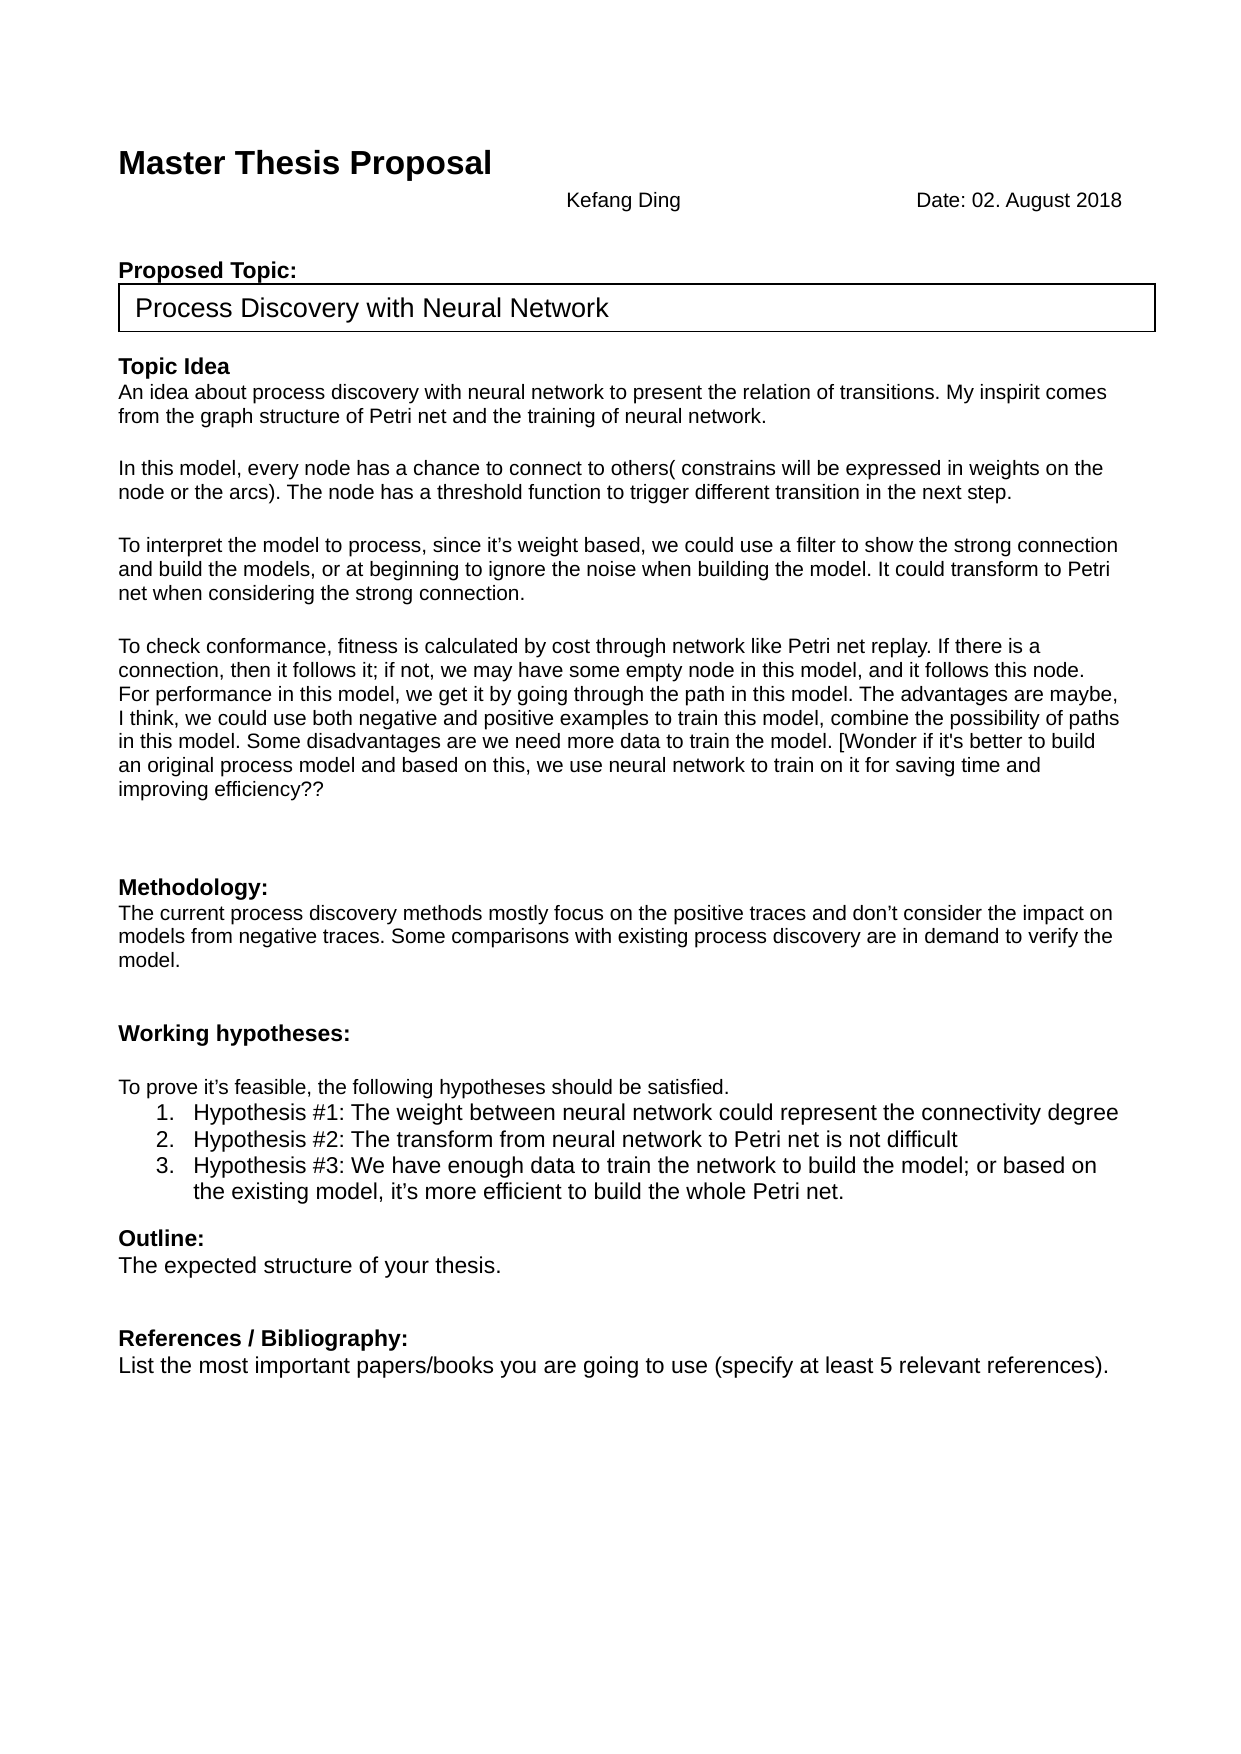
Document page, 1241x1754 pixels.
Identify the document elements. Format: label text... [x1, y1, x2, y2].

text References / Bibliography: [118, 1325, 1122, 1352]
text To prove it’s feasible, the following hypotheses should be satisfied. [118, 1075, 1122, 1099]
text Outline: [118, 1225, 1122, 1252]
text In this model, every node has a chance to connect to others( constrains will be expressed in weights on the node or the arcs). The node has a threshold function to trigger different transition in the next step. [118, 456, 1122, 504]
text The expected structure of your thesis. [118, 1252, 1122, 1278]
text An idea about process discovery with neural network to present the relation of transitions. My inspirit comes from the graph structure of Petri net and the training of neural network. [118, 379, 1122, 427]
text Working hypotheses: [118, 1020, 1122, 1046]
text Proposed Topic: [118, 257, 1122, 283]
text Process Discovery with Neural Network [135, 292, 1139, 323]
text To check conformance, fitness is calculated by cost through network like Petri net replay. If there is a connection, then it follows it; if not, we may have some empty node in this model, and it follows this node. For performance in this model, we get it by going through the path in this model. The advantages are maybe, I think, we could use both negative and positive examples to train this model, combine the possibility of paths in this model. Some disadvantages are we need more data to train the model. [Wonder if it's better to build an original process model and based on this, we use neural network to train on it for saving time and improving efficiency?? [118, 633, 1122, 801]
list Hypothesis #1: The weight between neural network could represent the connectivity degree [156, 1099, 1122, 1126]
text List the most important papers/books you are going to use (specify at least 5 relevant references). [118, 1352, 1122, 1378]
text Kefang Ding Date: 02. August 2018 [118, 188, 1122, 212]
text The current process discovery methods mostly focus on the positive traces and don’t consider the impact on models from negative traces. Some comparisons with existing process discovery are in demand to verify the model. [118, 900, 1122, 972]
text Methodology: [118, 874, 1122, 900]
list Hypothesis #2: The transform from neural network to Petri net is not difficult [156, 1126, 1122, 1152]
subtitle Master Thesis Proposal [118, 143, 1122, 182]
text To interpret the model to process, since it’s weight based, we could use a filter to show the strong connection and build the models, or at beginning to ignore the noise when building the model. It could transform to Petri net when considering the strong connection. [118, 533, 1122, 605]
list Hypothesis #3: We have enough data to train the network to build the model; or based on the existing model, it’s more efficient to build the whole Petri net. [156, 1152, 1122, 1204]
text Topic Idea [118, 353, 1122, 379]
